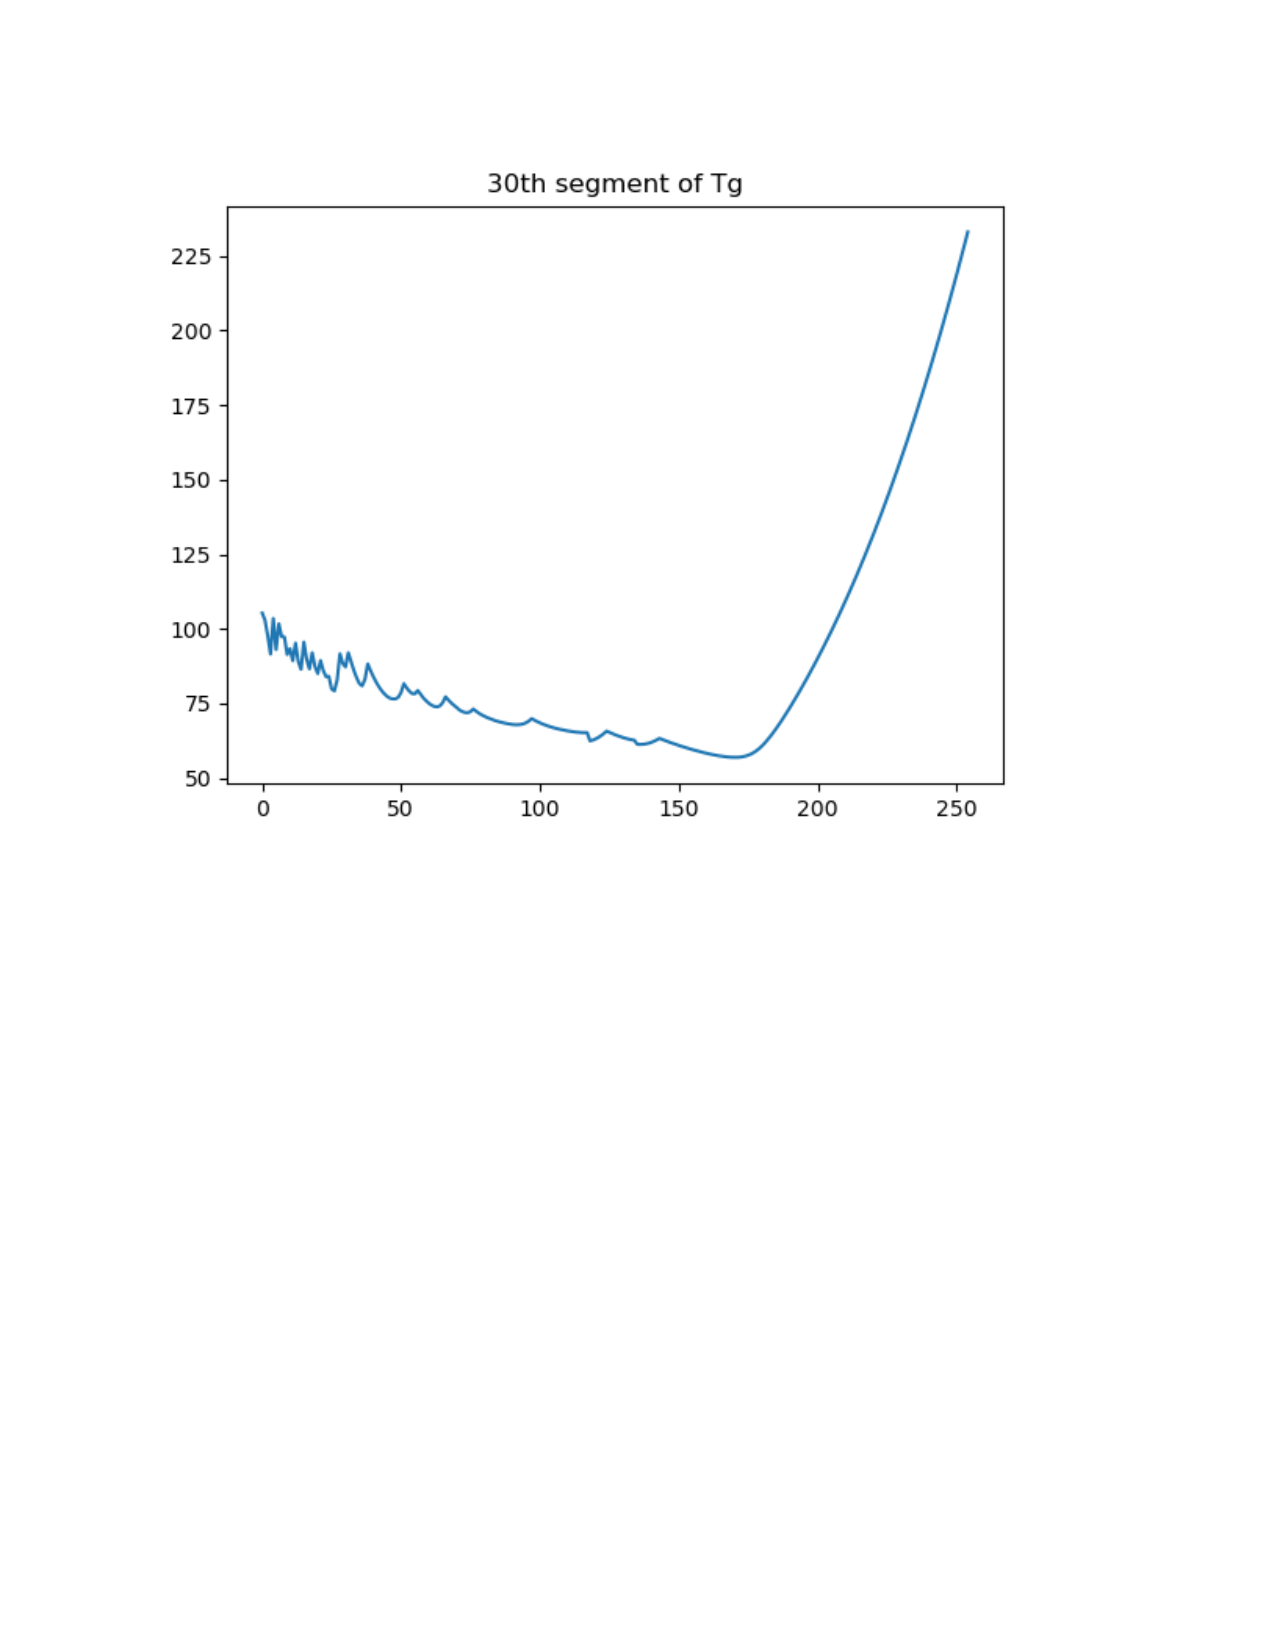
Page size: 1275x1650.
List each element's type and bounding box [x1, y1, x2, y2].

picture [138, 155, 1055, 843]
